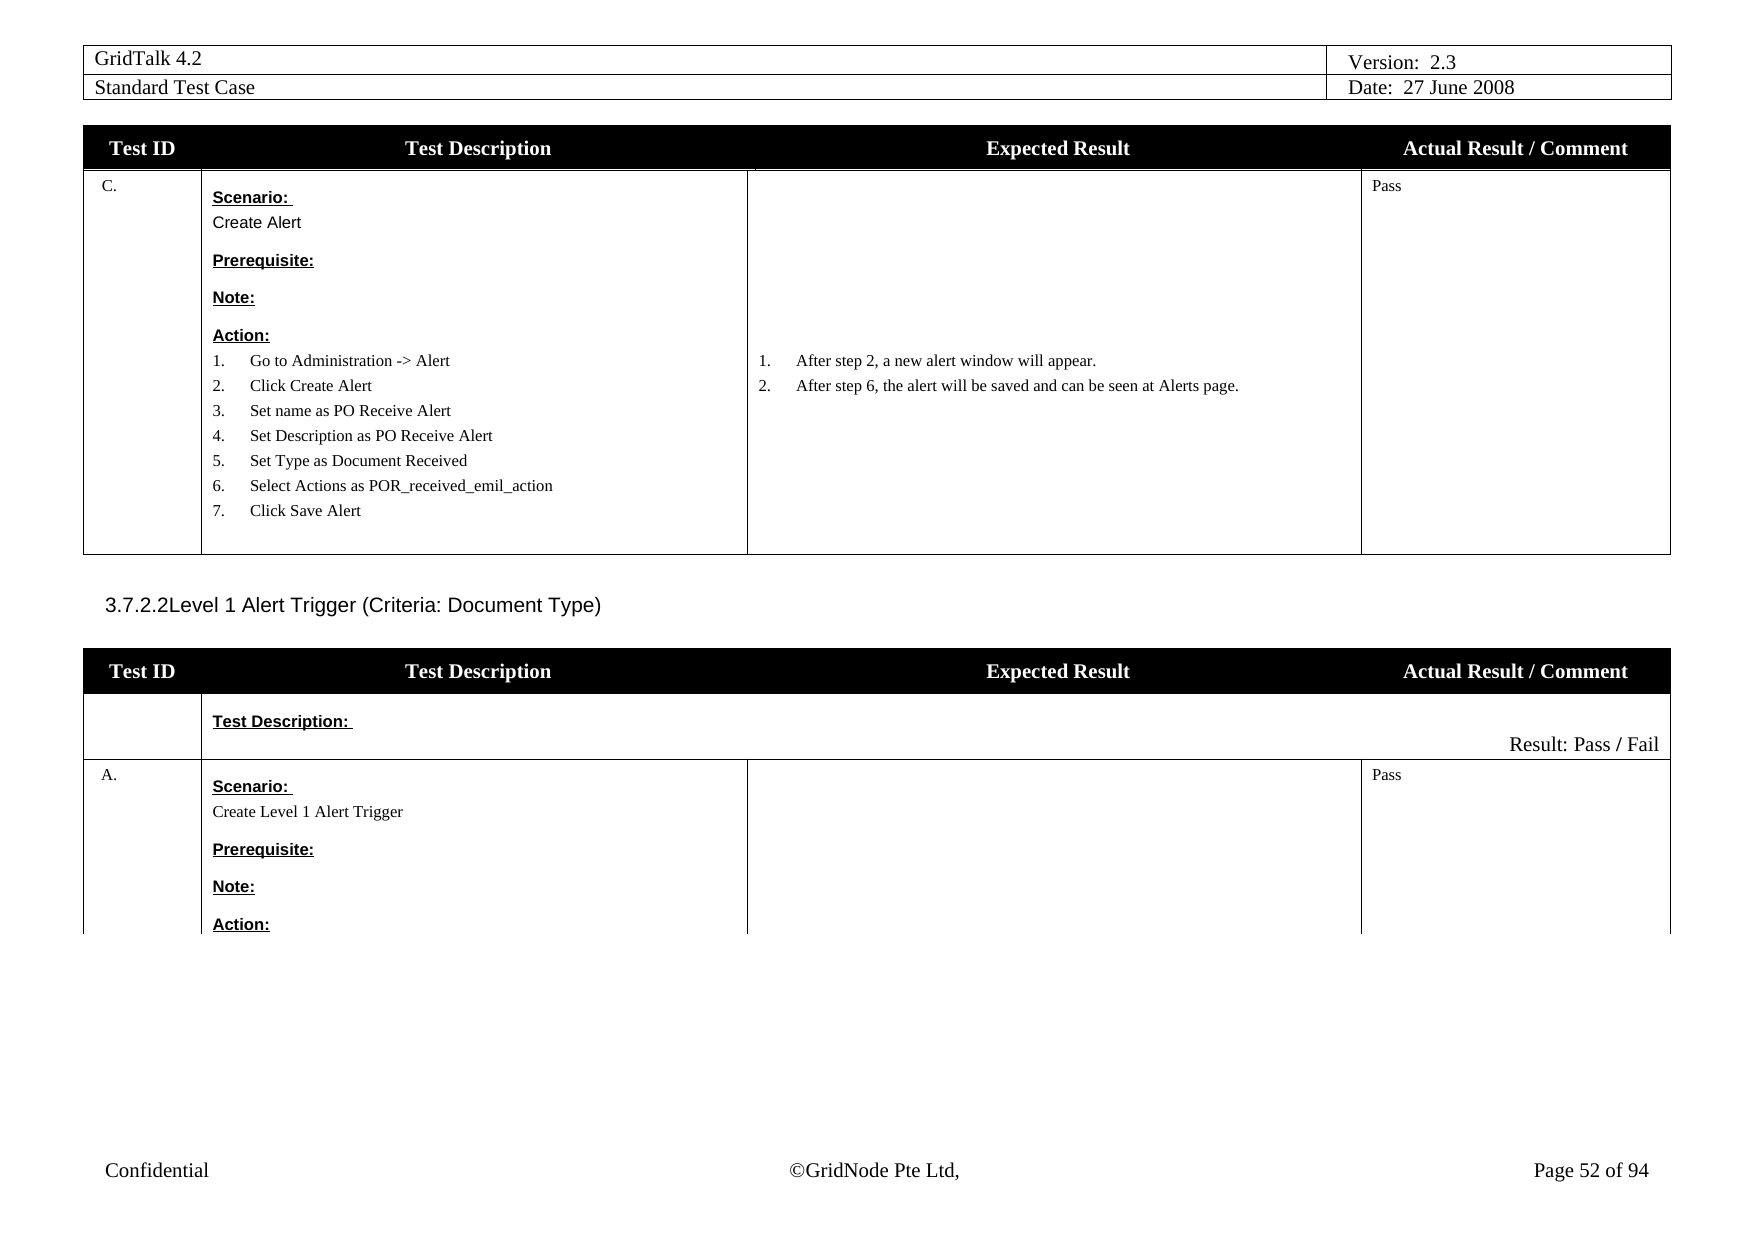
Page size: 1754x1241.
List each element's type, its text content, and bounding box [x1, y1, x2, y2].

table_cell After step 2, a new alert window will appear. After step 6, the alert will be saved and can be seen at Alerts page. [748, 345, 1361, 519]
table_cell Go to Administration -> Alert Click Create Alert Set name as PO Receive Alert Set Description as PO Receive Alert Set Type as Document Received Select Actions as POR_received_emil_action Click Save Alert [202, 345, 747, 519]
table_cell [1362, 345, 1670, 519]
table_cell [84, 520, 201, 554]
table_header Expected Result [756, 125, 1361, 169]
table_cell [748, 760, 1361, 934]
subtitle Level 1 Alert Trigger (Criteria: Document Type) [105, 592, 1649, 617]
table_cell Scenario: Create Alert Prerequisite: Note: Action: [202, 171, 747, 344]
table_cell Pass [1362, 171, 1670, 344]
table_header Actual Result / Comment [1362, 125, 1670, 169]
table_cell [84, 760, 201, 934]
table_header Test ID [84, 125, 201, 169]
table_cell Scenario: Create Level 1 Alert Trigger Prerequisite: Note: Action: [202, 760, 747, 934]
table_cell [1362, 520, 1670, 554]
table_header Expected Result [756, 648, 1361, 693]
table_cell [748, 171, 1361, 344]
table_cell Pass [1362, 760, 1670, 934]
table_cell [84, 171, 201, 344]
table_header Test Description [202, 125, 755, 169]
table_cell [84, 345, 201, 519]
table_cell [202, 520, 747, 554]
table_cell [84, 694, 201, 759]
table_cell Test Description: Result: Pass / Fail [202, 694, 1670, 759]
table_header Test ID [84, 648, 201, 693]
table_header Test Description [202, 648, 755, 693]
table_header Actual Result / Comment [1362, 648, 1670, 693]
table_cell [748, 520, 1361, 554]
